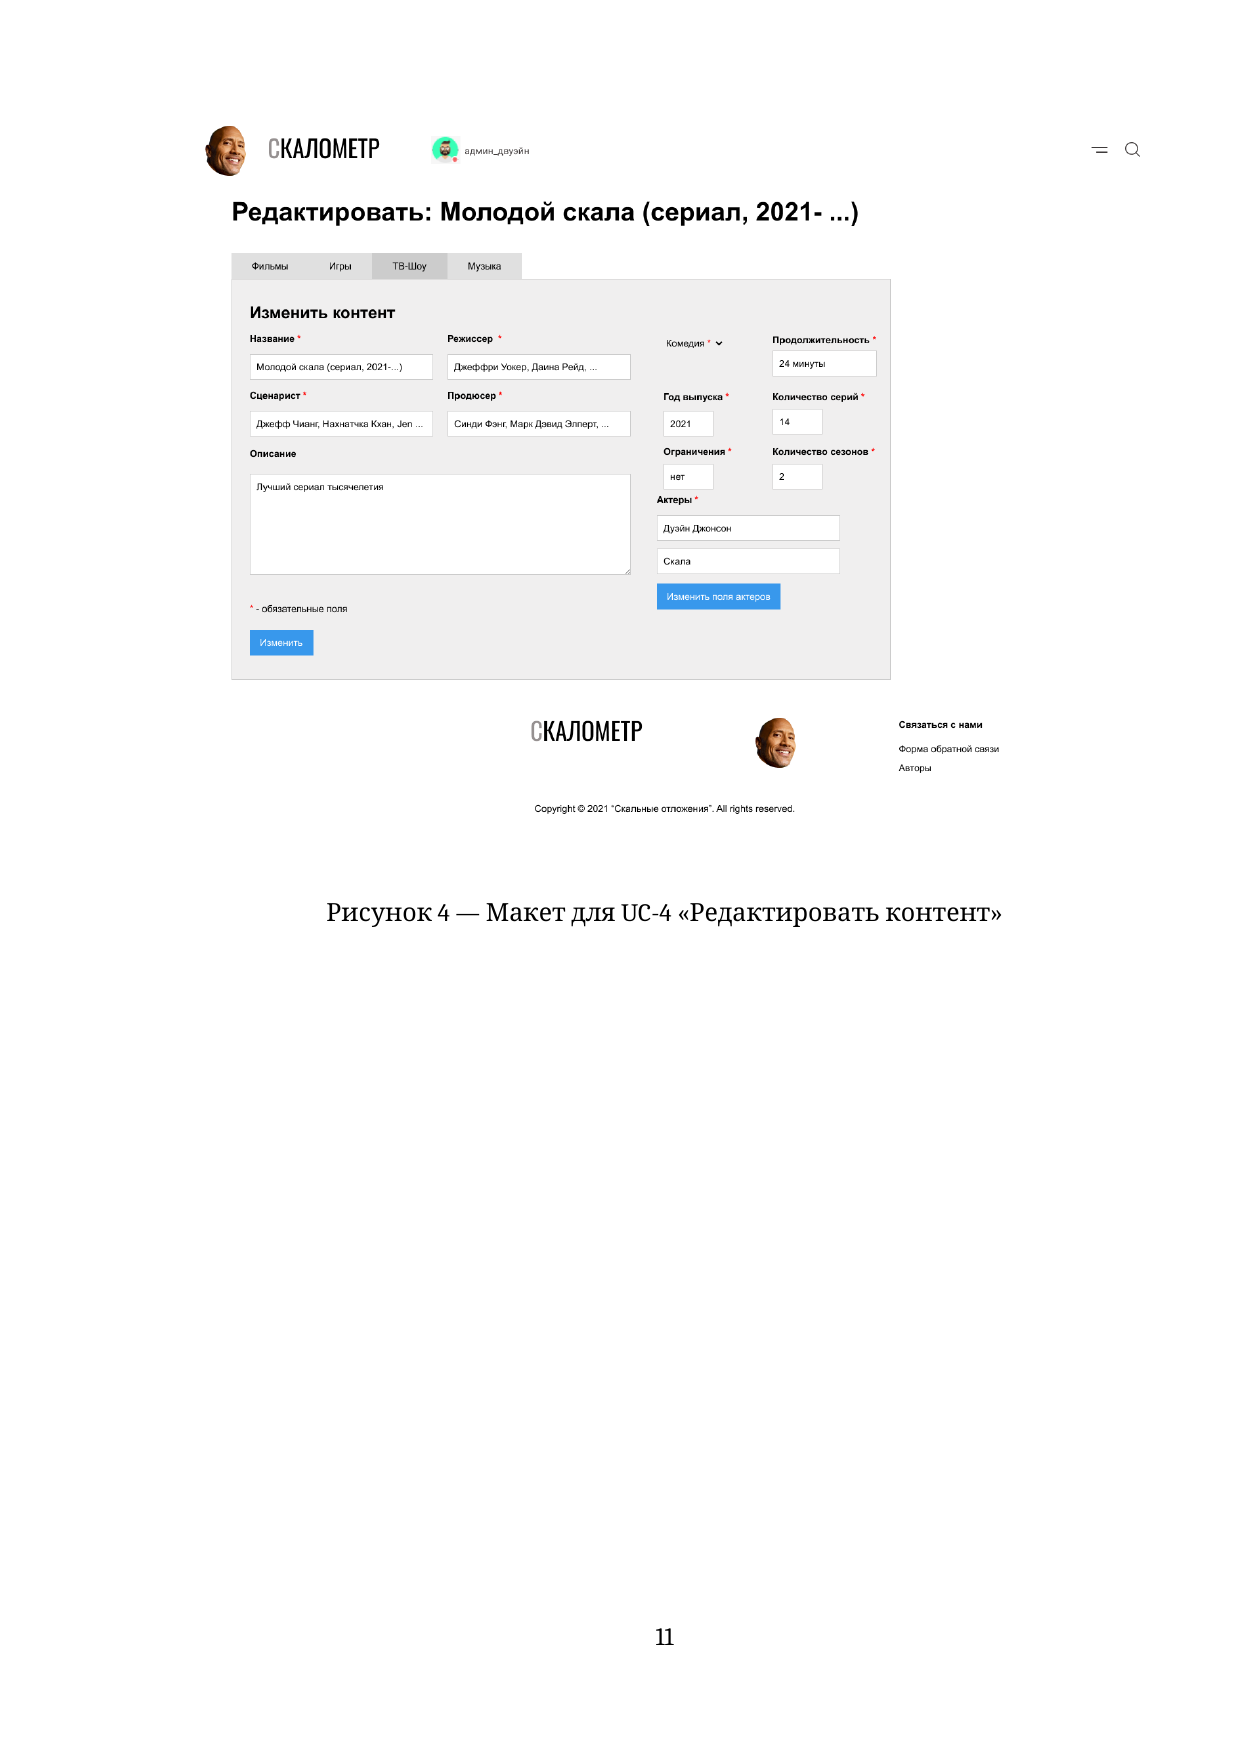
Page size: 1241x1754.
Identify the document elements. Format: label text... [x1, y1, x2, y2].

text Рисунок 4 — Макет для UC-4 «Редактировать контент» [177, 899, 1152, 928]
picture [177, 118, 1152, 842]
